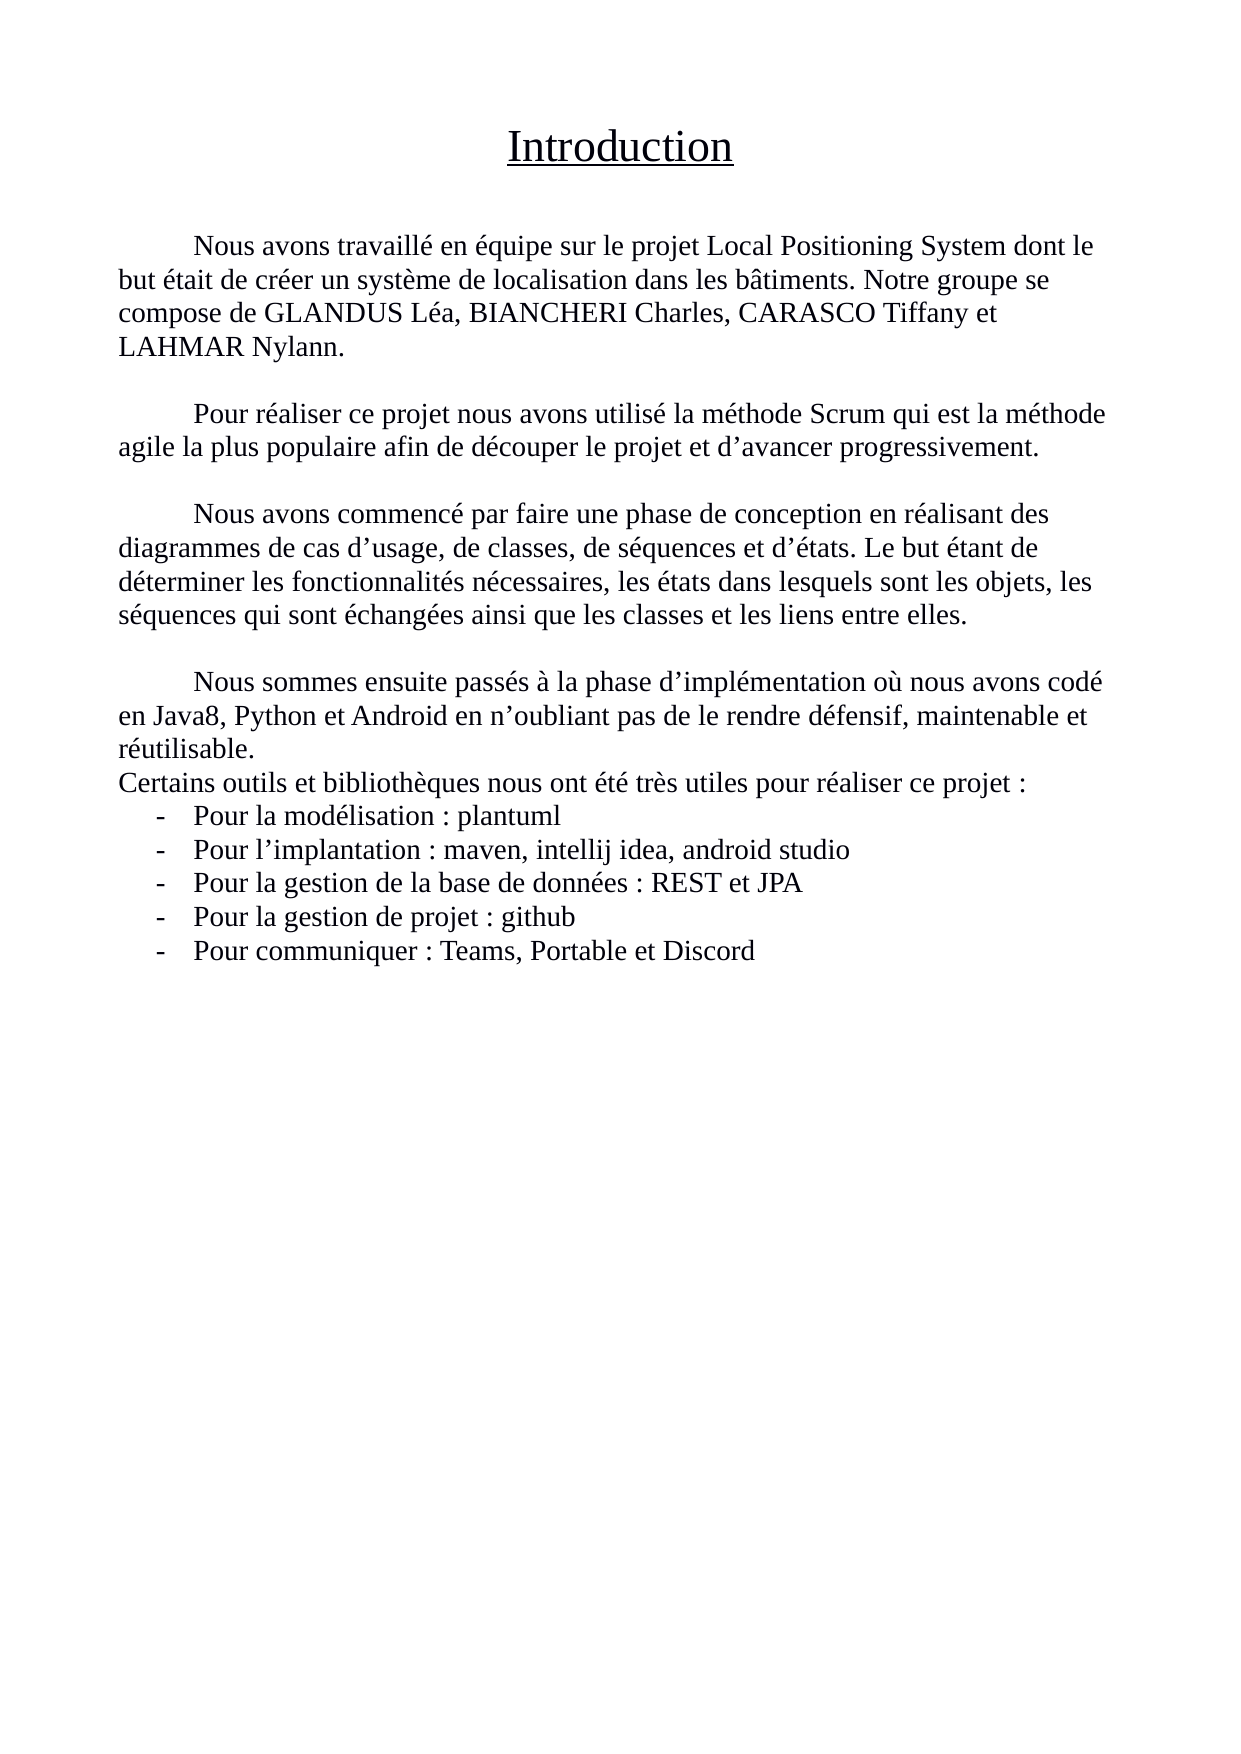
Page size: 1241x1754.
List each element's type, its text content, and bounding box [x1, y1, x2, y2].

text Certains outils et bibliothèques nous ont été très utiles pour réaliser ce projet : [118, 765, 1122, 798]
text Nous avons travaillé en équipe sur le projet Local Positioning System dont le but était de créer un système de localisation dans les bâtiments. Notre groupe se compose de GLANDUS Léa, BIANCHERI Charles, CARASCO Tiffany et LAHMAR Nylann. [118, 228, 1122, 362]
text Nous sommes ensuite passés à la phase d’implémentation où nous avons codé en Java8, Python et Android en n’oubliant pas de le rendre défensif, maintenable et réutilisable. [118, 664, 1122, 765]
list Pour la modélisation : plantuml [156, 798, 1122, 832]
text Introduction [118, 118, 1122, 171]
text Nous avons commencé par faire une phase de conception en réalisant des diagrammes de cas d’usage, de classes, de séquences et d’états. Le but étant de déterminer les fonctionnalités nécessaires, les états dans lesquels sont les objets, les séquences qui sont échangées ainsi que les classes et les liens entre elles. [118, 497, 1122, 631]
list Pour communiquer : Teams, Portable et Discord [156, 933, 1122, 966]
list Pour la gestion de la base de données : REST et JPA [156, 866, 1122, 899]
text Pour réaliser ce projet nous avons utilisé la méthode Scrum qui est la méthode agile la plus populaire afin de découper le projet et d’avancer progressivement. [118, 396, 1122, 463]
list Pour l’implantation : maven, intellij idea, android studio [156, 832, 1122, 866]
list Pour la gestion de projet : github [156, 899, 1122, 933]
